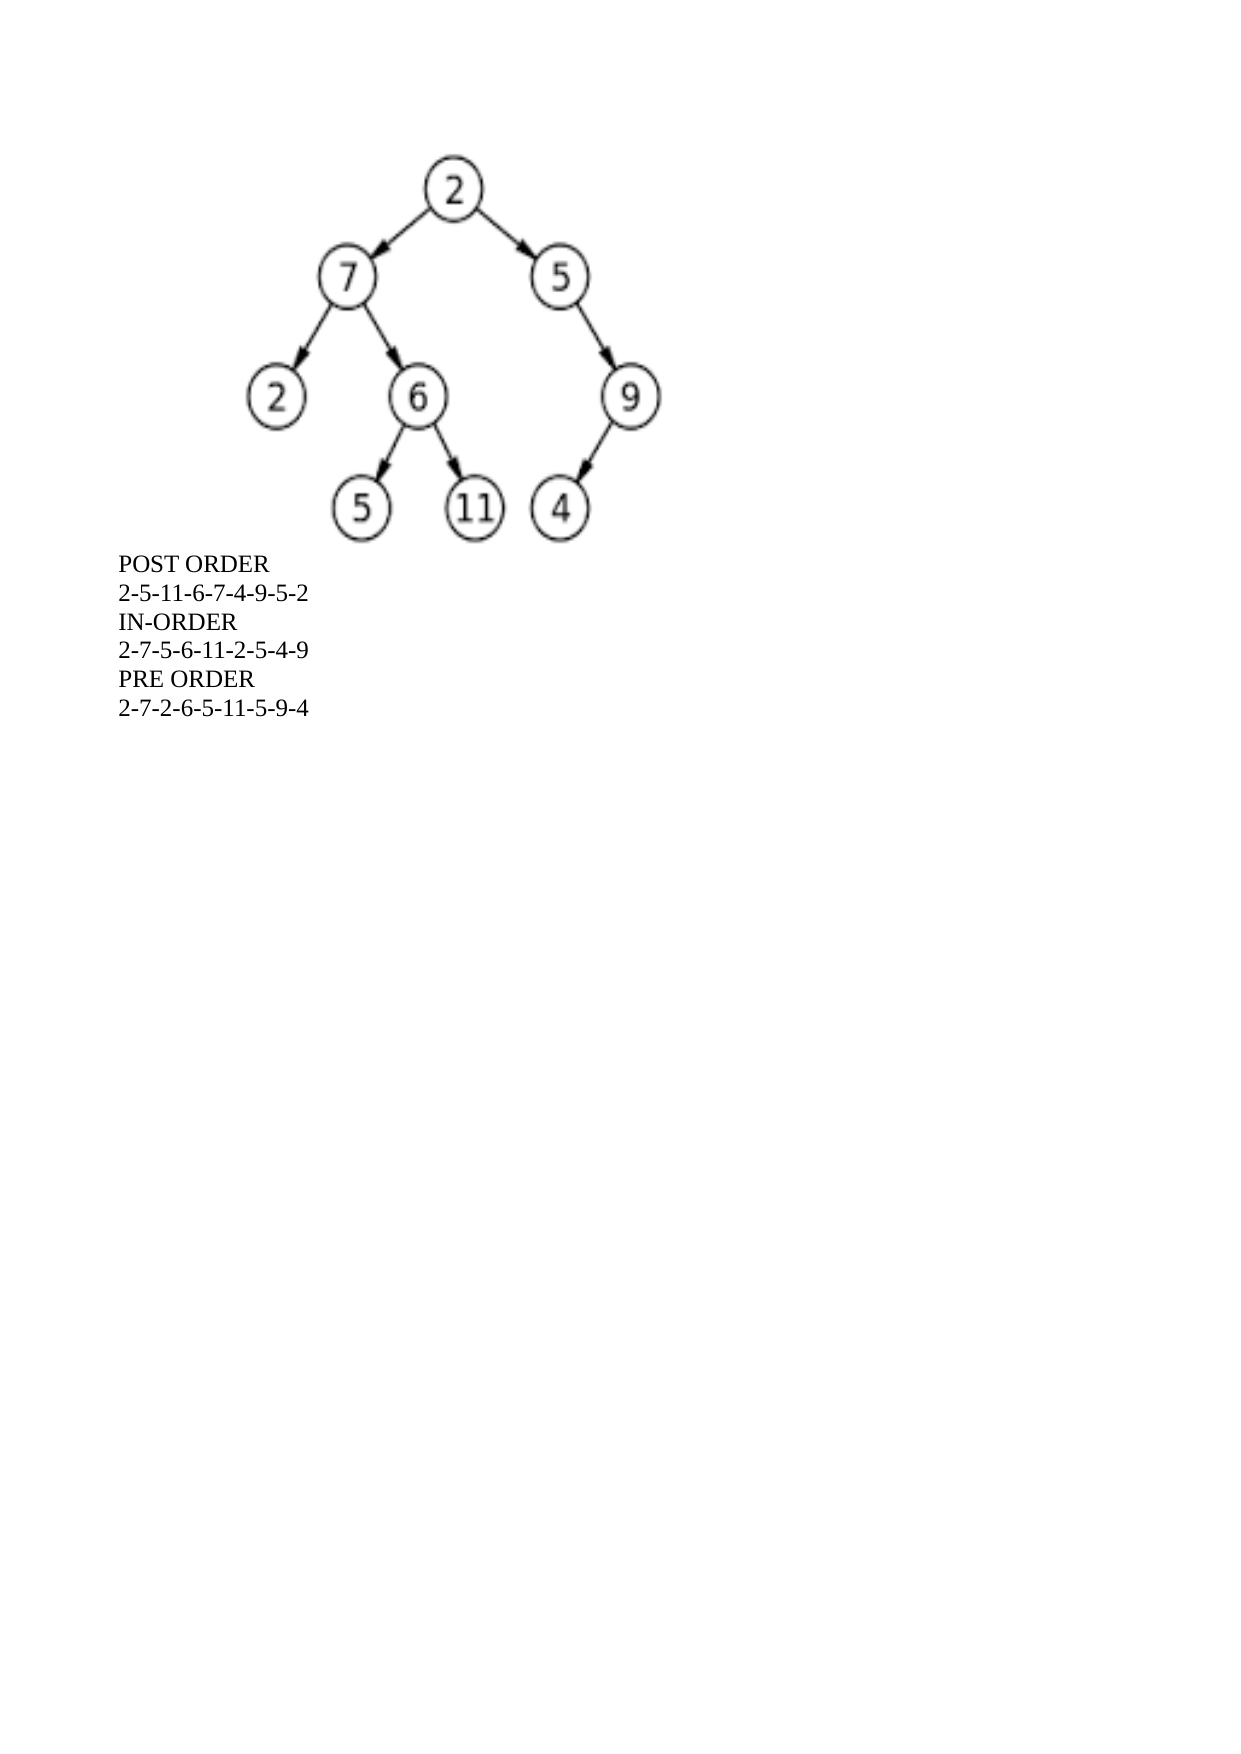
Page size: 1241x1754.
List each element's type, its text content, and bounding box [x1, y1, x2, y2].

text PRE ORDER [118, 664, 1122, 693]
text 2-7-2-6-5-11-5-9-4 [118, 693, 1122, 722]
text POST ORDER [118, 549, 1122, 578]
text 2-5-11-6-7-4-9-5-2 [118, 578, 1122, 607]
text 2-7-5-6-11-2-5-4-9 [118, 636, 1122, 664]
text IN-ORDER [118, 607, 1122, 636]
picture [242, 150, 667, 549]
